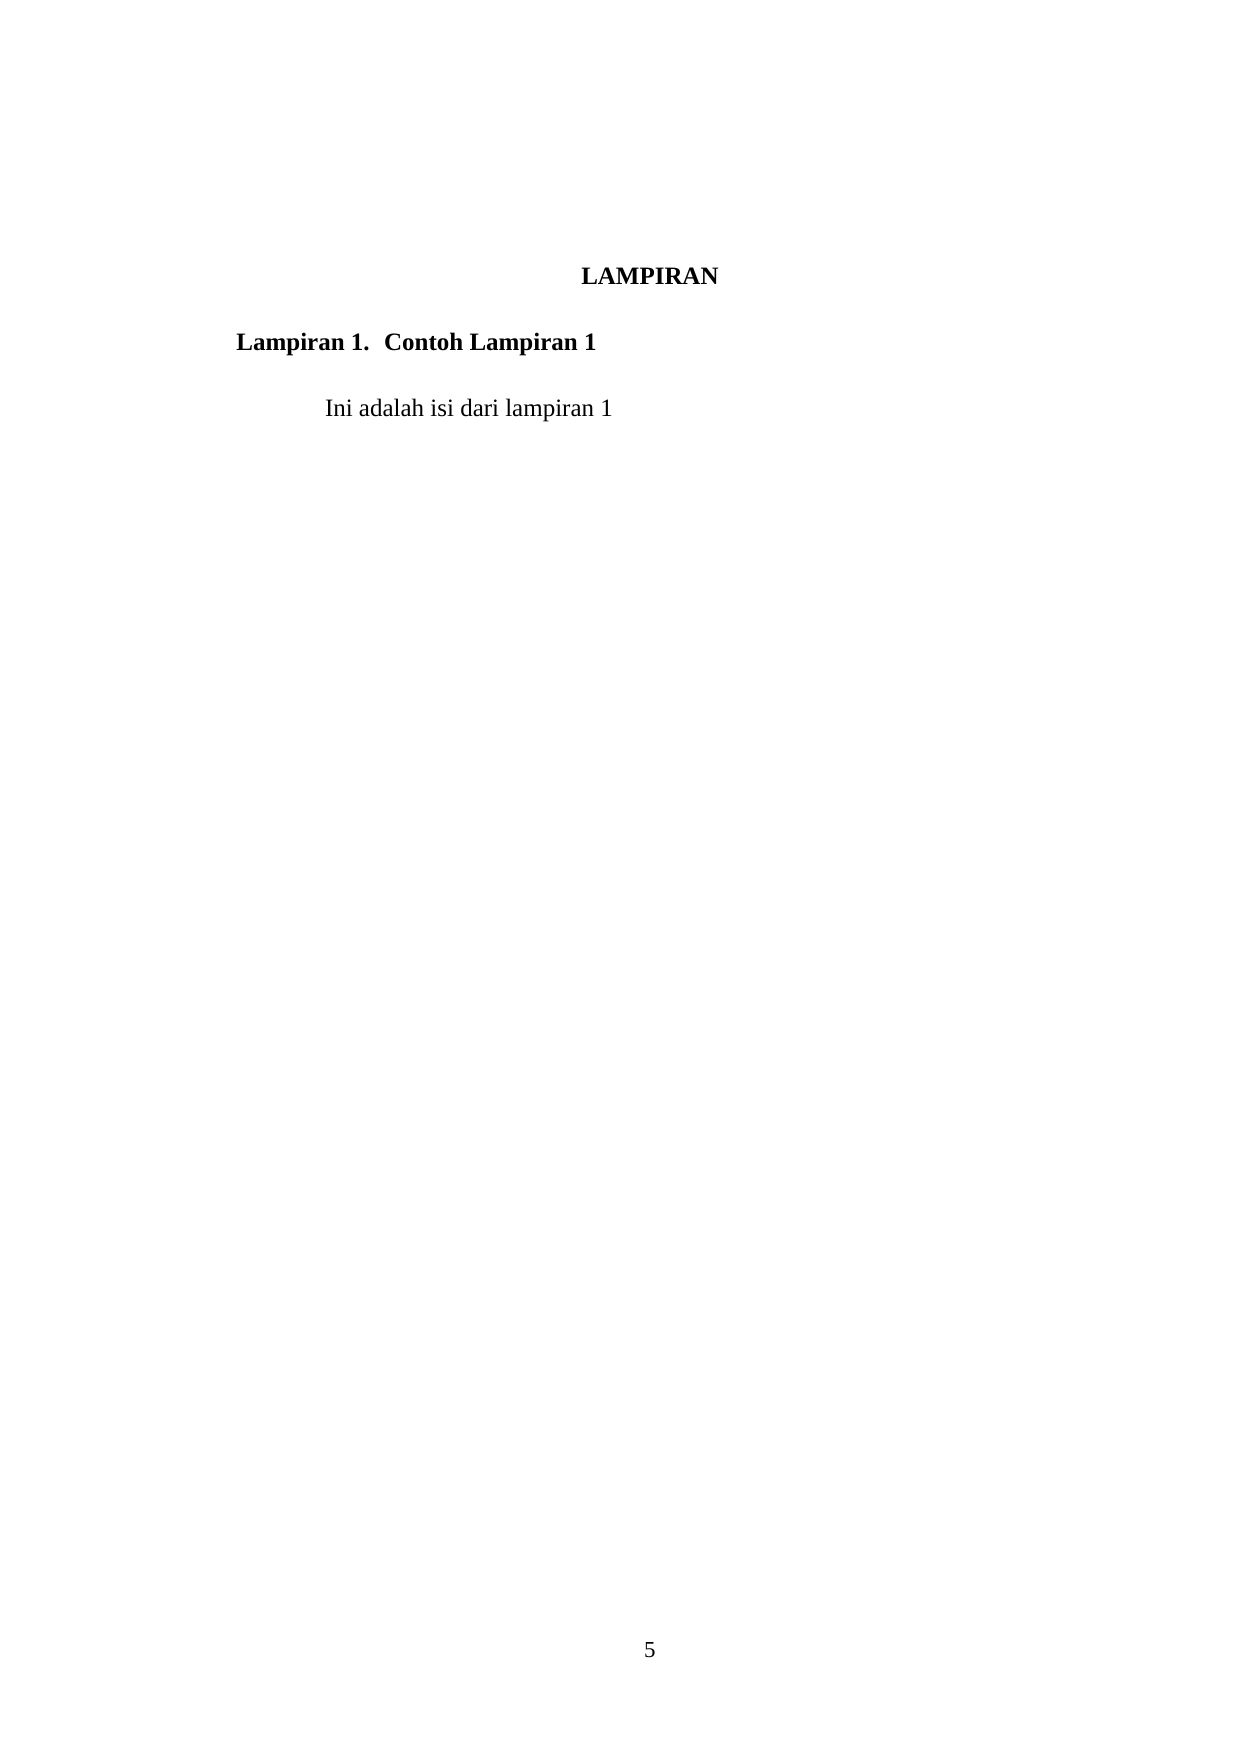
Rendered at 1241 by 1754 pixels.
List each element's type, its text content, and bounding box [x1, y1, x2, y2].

subtitle LAMPIRAN [236, 261, 1063, 290]
subtitle Contoh Lampiran 1 [236, 327, 1063, 356]
text Ini adalah isi dari lampiran 1 [236, 393, 1063, 422]
